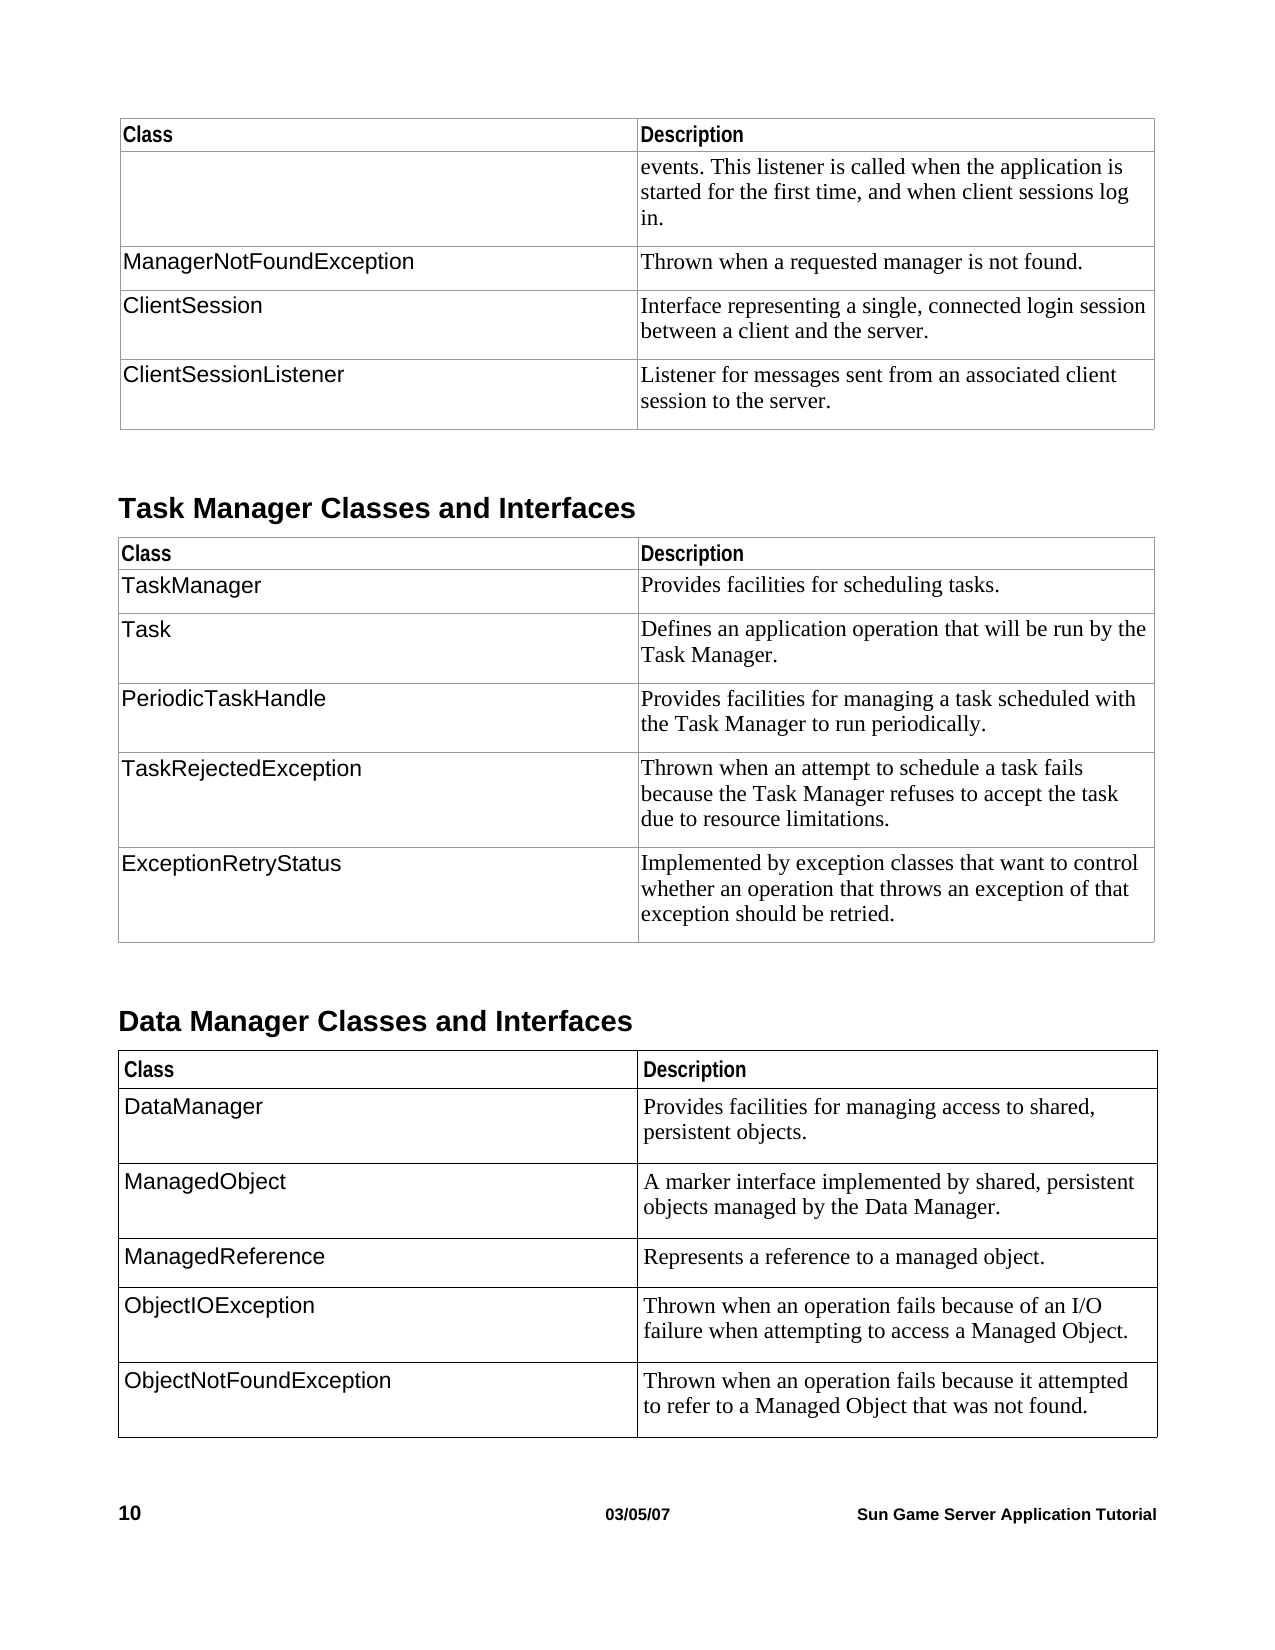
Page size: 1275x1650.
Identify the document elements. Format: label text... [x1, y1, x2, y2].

table_cell Represents a reference to a managed object. [638, 1239, 1157, 1287]
table_header Class [119, 1051, 637, 1088]
table_cell Provides facilities for scheduling tasks. [639, 570, 1154, 613]
table_header Class [119, 538, 638, 569]
table_cell [121, 152, 637, 246]
table_cell Provides facilities for managing access to shared, persistent objects. [638, 1089, 1157, 1163]
table_cell Thrown when a requested manager is not found. [638, 247, 1154, 289]
table_cell events. This listener is called when the application is started for the first time, and when client sessions log in. [638, 152, 1154, 246]
table_cell Listener for messages sent from an associated client session to the server. [638, 360, 1154, 428]
table_cell ExceptionRetryStatus [119, 848, 638, 942]
table_cell ManagedReference [119, 1239, 637, 1287]
table_cell ObjectIOException [119, 1288, 637, 1362]
table_cell DataManager [119, 1089, 637, 1163]
table_cell Provides facilities for managing a task scheduled with the Task Manager to run periodically. [639, 684, 1154, 752]
table_header Description [638, 1051, 1157, 1088]
table_cell Implemented by exception classes that want to control whether an operation that throws an exception of that exception should be retried. [639, 848, 1154, 942]
subtitle Data Manager Classes and Interfaces [118, 1005, 1157, 1038]
table_cell ManagerNotFoundException [121, 247, 637, 289]
table_cell TaskRejectedException [119, 753, 638, 847]
table_cell ManagedObject [119, 1164, 637, 1238]
table_cell Defines an application operation that will be run by the Task Manager. [639, 614, 1154, 683]
table_cell PeriodicTaskHandle [119, 684, 638, 752]
table_header Description [638, 119, 1154, 151]
table_cell Thrown when an attempt to schedule a task fails because the Task Manager refuses to accept the task due to resource limitations. [639, 753, 1154, 847]
table_header Description [639, 538, 1154, 569]
table_cell Thrown when an operation fails because it attempted to refer to a Managed Object that was not found. [638, 1363, 1157, 1437]
subtitle Task Manager Classes and Interfaces [118, 492, 1157, 524]
table_cell Task [119, 614, 638, 683]
table_cell ClientSessionListener [121, 360, 637, 428]
table_header Class [121, 119, 637, 151]
table_cell ClientSession [121, 291, 637, 359]
table_cell A marker interface implemented by shared, persistent objects managed by the Data Manager. [638, 1164, 1157, 1238]
table_cell TaskManager [119, 570, 638, 613]
table_cell Thrown when an operation fails because of an I/O failure when attempting to access a Managed Object. [638, 1288, 1157, 1362]
table_cell Interface representing a single, connected login session between a client and the server. [638, 291, 1154, 359]
table_cell ObjectNotFoundException [119, 1363, 637, 1437]
